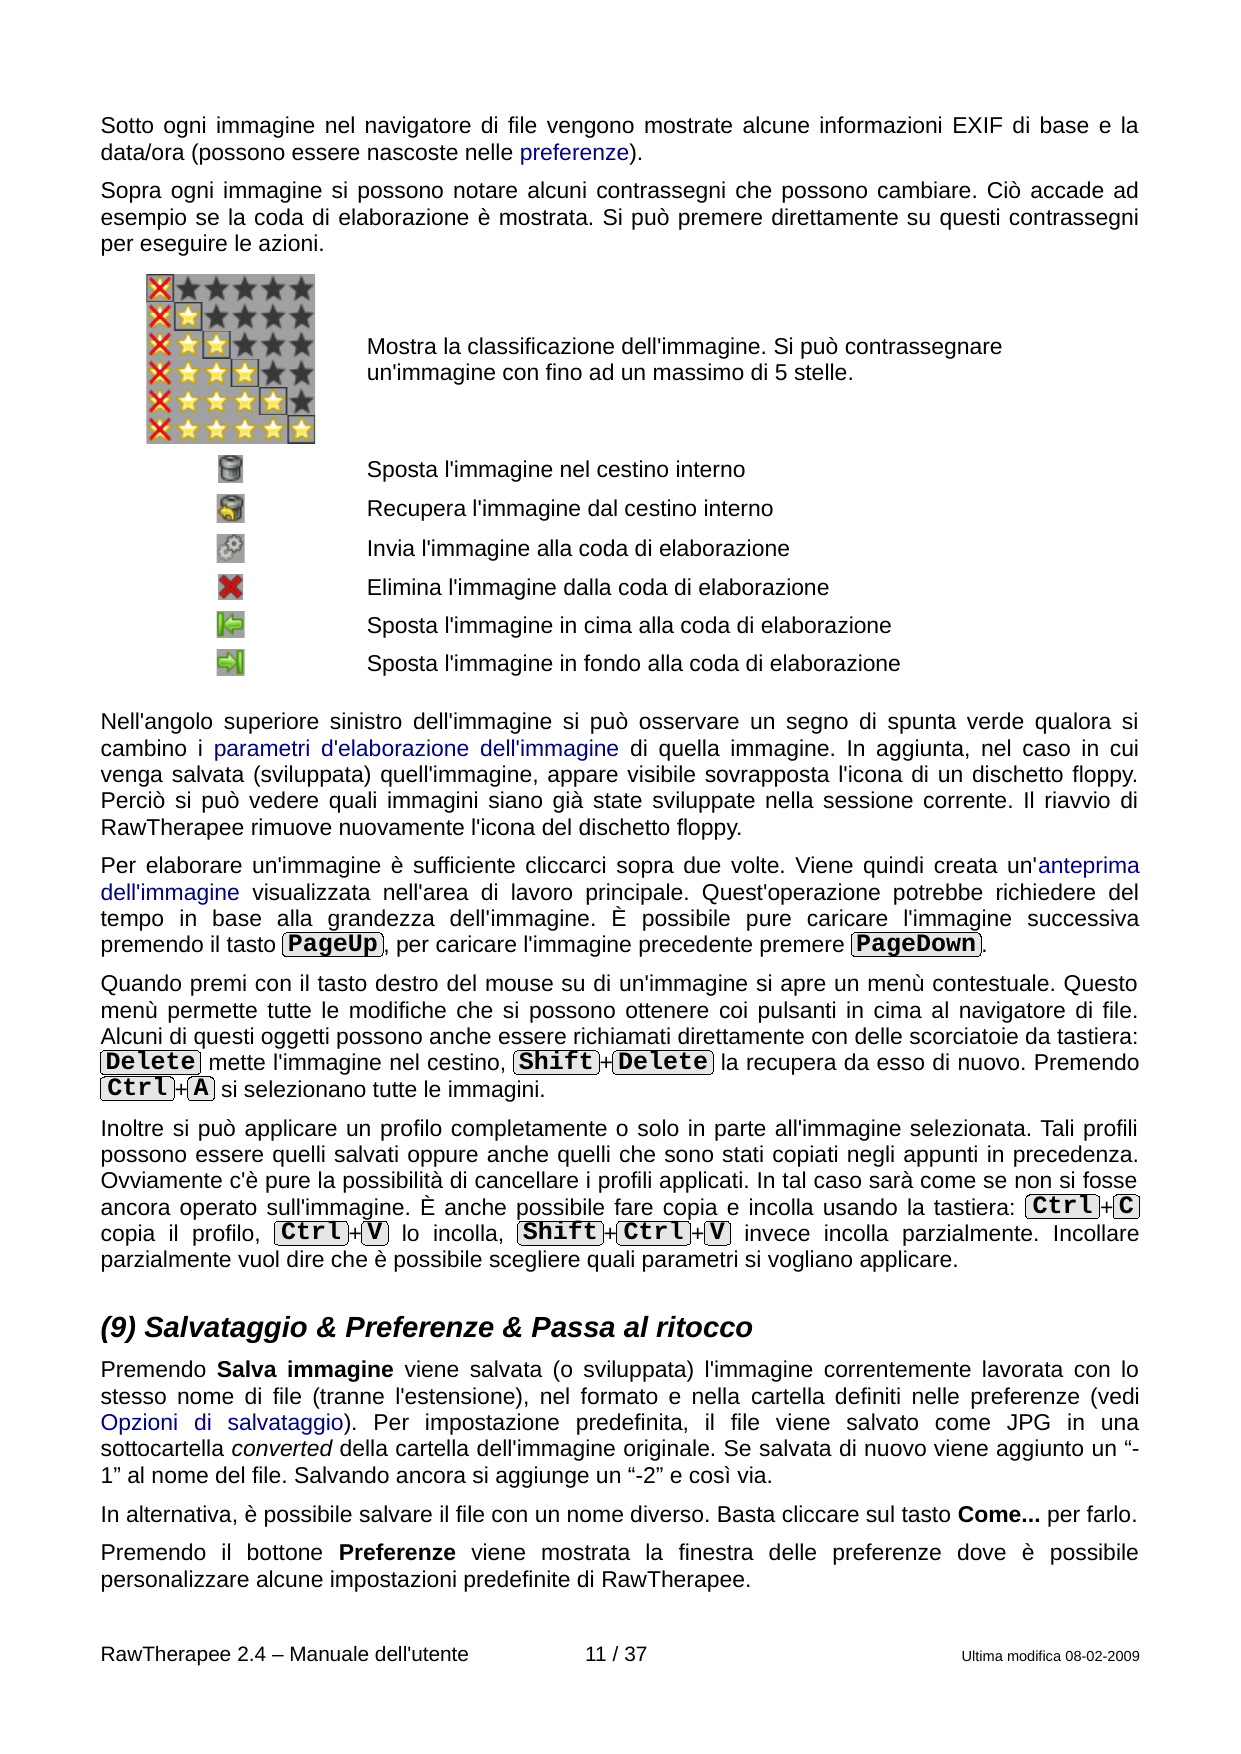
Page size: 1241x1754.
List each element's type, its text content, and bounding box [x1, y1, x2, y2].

picture [216, 494, 245, 523]
text Sopra ogni immagine si possono notare alcuni contrassegni che possono cambiare. Ciò accade ad esempio se la coda di elaborazione è mostrata. Si può premere direttamente su questi contrassegni per eseguire le azioni. [100, 177, 1140, 256]
text In alternativa, è possibile salvare il file con un nome diverso. Basta cliccare sul tasto Come... per farlo. [100, 1501, 1140, 1527]
text Nell'angolo superiore sinistro dell'immagine si può osservare un segno di spunta verde qualora si cambino i parametri d'elaborazione dell'immagine di quella immagine. In aggiunta, nel caso in cui venga salvata (sviluppata) quell'immagine, appare visibile sovrapposta l'icona di un dischetto floppy. Perciò si può vedere quali immagini siano già state sviluppate nella sessione corrente. Il riavvio di RawTherapee rimuove nuovamente l'icona del dischetto floppy. [100, 682, 1140, 840]
text Inoltre si può applicare un profilo completamente o solo in parte all'immagine selezionata. Tali profili possono essere quelli salvati oppure anche quelli che sono stati copiati negli appunti in precedenza. Ovviamente c'è pure la possibilità di cancellare i profili applicati. In tal caso sarà come se non si fosse ancora operato sull'immagine. È anche possibile fare copia e incolla usando la tastiera: + copia il profilo, + lo incolla, ++ invece incolla parzialmente. Incollare parzialmente vuol dire che è possibile scegliere quali parametri si vogliano applicare. [100, 1114, 1140, 1273]
table_cell [100, 568, 361, 606]
text Premendo Salva immagine viene salvata (o sviluppata) l'immagine correntemente lavorata con lo stesso nome di file (tranne l'estensione), nel formato e nella cartella definiti nelle preferenze (vedi Opzioni di salvataggio). Per impostazione predefinita, il file viene salvato come JPG in una sottocartella converted della cartella dell'immagine originale. Se salvata di nuovo viene aggiunto un “-1” al nome del file. Salvando ancora si aggiunge un “-2” e così via. [100, 1356, 1140, 1488]
picture [216, 611, 245, 638]
table_cell Sposta l'immagine nel cestino interno [361, 449, 1140, 489]
table_cell [100, 528, 361, 568]
table_cell Elimina l'immagine dalla coda di elaborazione [361, 568, 1140, 606]
table_cell Invia l'immagine alla coda di elaborazione [361, 528, 1140, 568]
table_cell Recupera l'immagine dal cestino interno [361, 489, 1140, 528]
text Quando premi con il tasto destro del mouse su di un'immagine si apre un menù contestuale. Questo menù permette tutte le modifiche che si possono ottenere coi pulsanti in cima al navigatore di file. Alcuni di questi oggetti possono anche essere richiamati direttamente con delle scorciatoie da tastiera: mette l'immagine nel cestino, + la recupera da esso di nuovo. Premendo + si selezionano tutte le immagini. [100, 970, 1140, 1102]
text Sotto ogni immagine nel navigatore di file vengono mostrate alcune informazioni EXIF di base e la data/ora (possono essere nascoste nelle preferenze). [100, 112, 1140, 165]
picture [218, 455, 244, 483]
text Per elaborare un'immagine è sufficiente cliccarci sopra due volte. Viene quindi creata un'anteprima dell'immagine visualizzata nell'area di lavoro principale. Quest'operazione potrebbe richiedere del tempo in base alla grandezza dell'immagine. È possibile pure caricare l'immagine successiva premendo il tasto , per caricare l'immagine precedente premere . [100, 852, 1140, 958]
table_cell Sposta l'immagine in cima alla coda di elaborazione [361, 606, 1140, 644]
table_cell Sposta l'immagine in fondo alla coda di elaborazione [361, 644, 1140, 682]
subtitle (9) Salvataggio & Preferenze & Passa al ritocco [100, 1310, 1140, 1344]
table_cell [100, 606, 361, 644]
table_cell [100, 449, 361, 489]
picture [216, 534, 245, 563]
table_cell [100, 489, 361, 528]
text Premendo il bottone Preferenze viene mostrata la finestra delle preferenze dove è possibile personalizzare alcune impostazioni predefinite di RawTherapee. [100, 1539, 1140, 1592]
table_header [100, 269, 361, 449]
picture [218, 574, 244, 600]
picture [146, 274, 315, 444]
picture [216, 649, 245, 676]
table_header Mostra la classificazione dell'immagine. Si può contrassegnare un'immagine con fino ad un massimo di 5 stelle. [361, 269, 1140, 449]
table_cell [100, 644, 361, 682]
